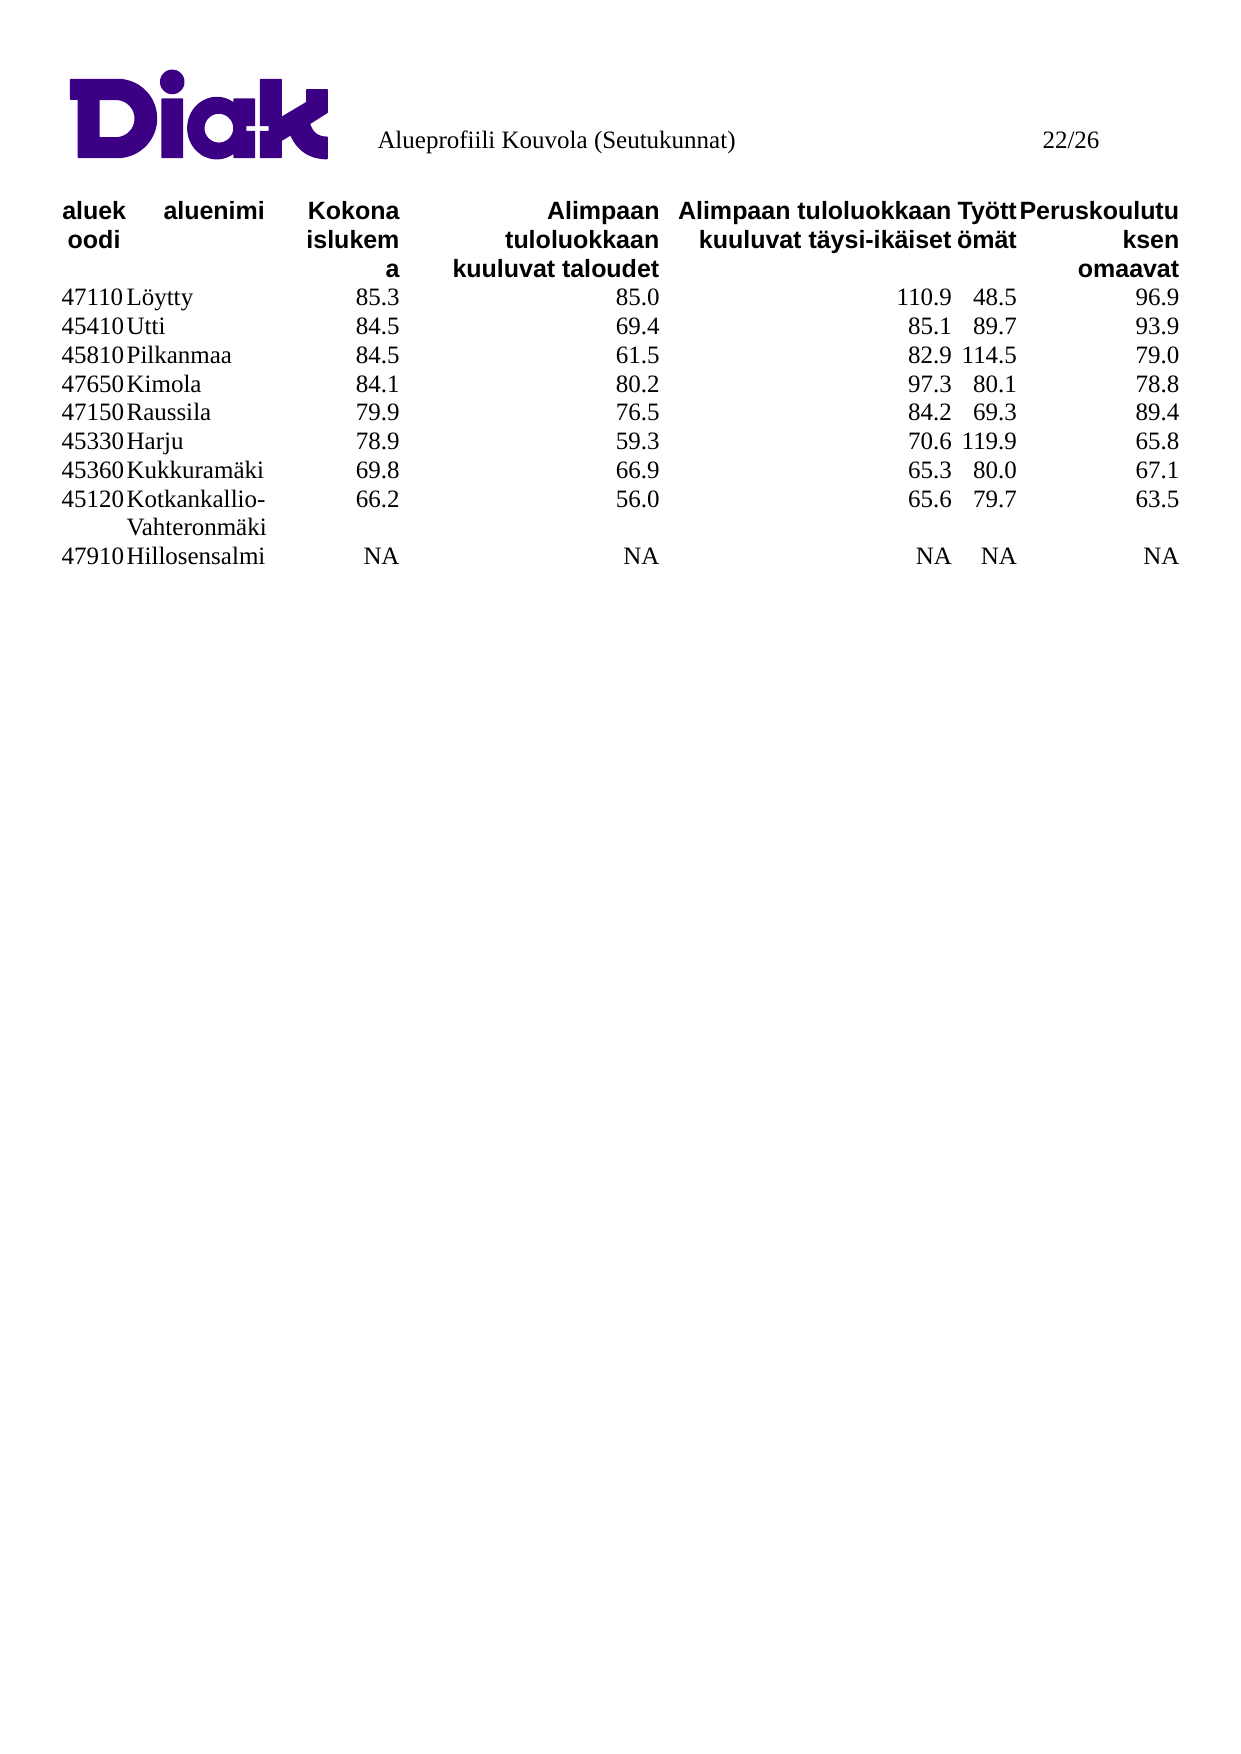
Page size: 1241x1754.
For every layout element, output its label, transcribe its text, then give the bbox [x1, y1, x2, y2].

table_cell 84.1 [302, 369, 399, 397]
table_cell 89.4 [1017, 398, 1179, 426]
table_cell 79.7 [952, 484, 1017, 541]
table_header Alimpaan tuloluokkaan kuuluvat taloudet [399, 196, 659, 282]
table_cell 65.8 [1017, 426, 1179, 455]
table_cell 84.5 [302, 311, 399, 340]
table_header aluenimi [126, 196, 302, 282]
table_cell 69.8 [302, 455, 399, 484]
table_cell 47650 [61, 369, 126, 397]
table_cell 119.9 [952, 426, 1017, 455]
table_cell 85.0 [399, 283, 659, 311]
table_cell Harju [126, 426, 302, 455]
table_cell NA [1017, 541, 1179, 570]
table_cell 79.9 [302, 398, 399, 426]
table_cell NA [659, 541, 952, 570]
table_cell 85.3 [302, 283, 399, 311]
table_header aluekoodi [61, 196, 126, 282]
table_cell 66.9 [399, 455, 659, 484]
table_cell 45120 [61, 484, 126, 541]
table_cell 65.6 [659, 484, 952, 541]
table_cell Utti [126, 311, 302, 340]
table_cell 69.3 [952, 398, 1017, 426]
table_cell Raussila [126, 398, 302, 426]
table_cell 114.5 [952, 340, 1017, 369]
table_cell 76.5 [399, 398, 659, 426]
table_cell 45330 [61, 426, 126, 455]
table_cell 82.9 [659, 340, 952, 369]
table_cell Kimola [126, 369, 302, 397]
table_cell Kotkankallio-Vahteronmäki [126, 484, 302, 541]
table_cell 89.7 [952, 311, 1017, 340]
table_cell 69.4 [399, 311, 659, 340]
table_header Työttömät [952, 196, 1017, 282]
table_cell NA [952, 541, 1017, 570]
table_cell 70.6 [659, 426, 952, 455]
table_header Peruskoulutuksen omaavat [1017, 196, 1179, 282]
table_cell 80.0 [952, 455, 1017, 484]
table_cell 78.8 [1017, 369, 1179, 397]
table_cell Hillosensalmi [126, 541, 302, 570]
table_header Kokonaislukema [302, 196, 399, 282]
table_cell 67.1 [1017, 455, 1179, 484]
table_cell 79.0 [1017, 340, 1179, 369]
table_cell 65.3 [659, 455, 952, 484]
table_cell Löytty [126, 283, 302, 311]
table_cell 45810 [61, 340, 126, 369]
table_cell Kukkuramäki [126, 455, 302, 484]
table_cell 80.1 [952, 369, 1017, 397]
table_cell NA [399, 541, 659, 570]
table_cell 47150 [61, 398, 126, 426]
table_cell 45360 [61, 455, 126, 484]
table_cell 78.9 [302, 426, 399, 455]
table_cell 63.5 [1017, 484, 1179, 541]
table_cell 47110 [61, 283, 126, 311]
table_cell 110.9 [659, 283, 952, 311]
table_cell NA [302, 541, 399, 570]
table_cell 47910 [61, 541, 126, 570]
table_cell 48.5 [952, 283, 1017, 311]
table_cell 56.0 [399, 484, 659, 541]
table_cell 96.9 [1017, 283, 1179, 311]
table_cell 80.2 [399, 369, 659, 397]
table_cell 84.2 [659, 398, 952, 426]
table_cell 93.9 [1017, 311, 1179, 340]
table_cell 61.5 [399, 340, 659, 369]
table_cell 66.2 [302, 484, 399, 541]
table_cell 59.3 [399, 426, 659, 455]
table_cell 85.1 [659, 311, 952, 340]
table_cell 84.5 [302, 340, 399, 369]
table_cell Pilkanmaa [126, 340, 302, 369]
table_cell 45410 [61, 311, 126, 340]
table_header Alimpaan tuloluokkaan kuuluvat täysi-ikäiset [659, 196, 952, 282]
table_cell 97.3 [659, 369, 952, 397]
